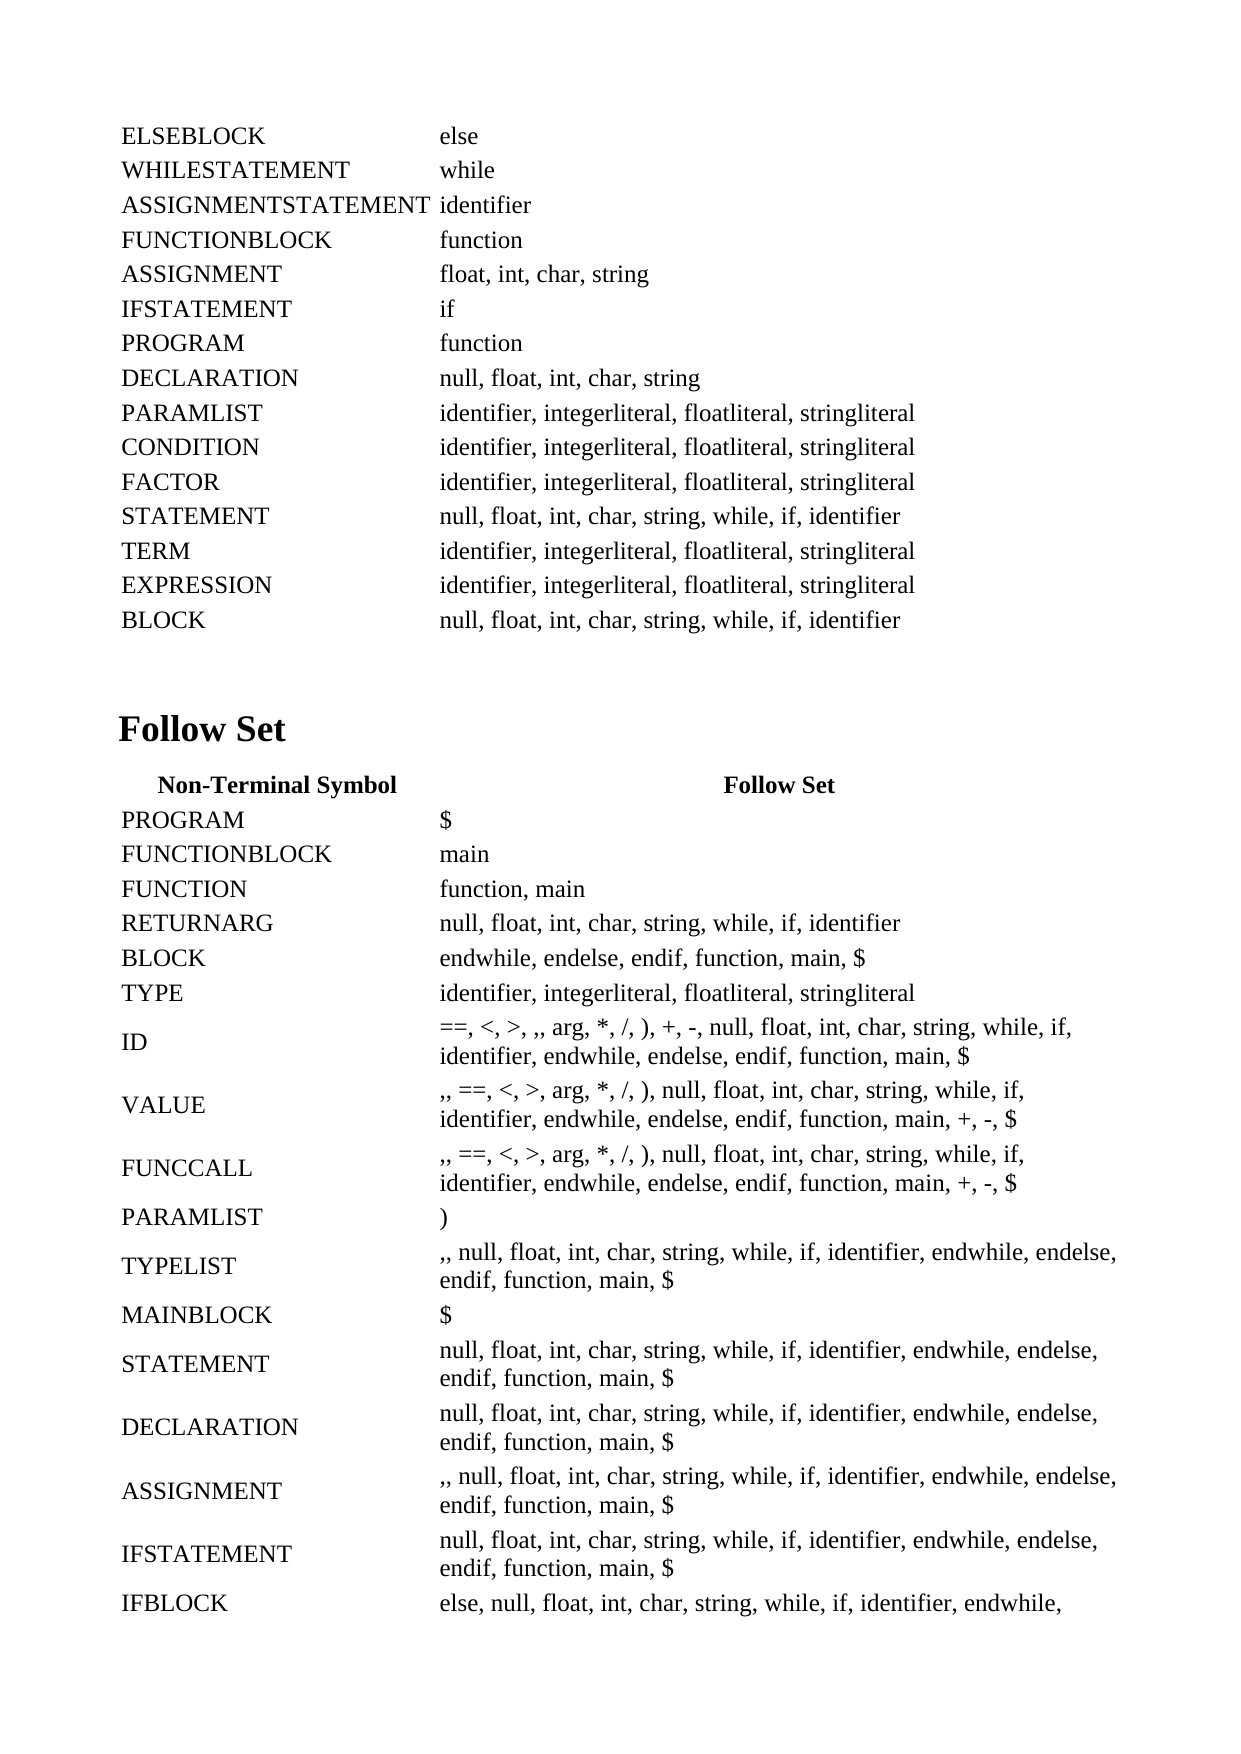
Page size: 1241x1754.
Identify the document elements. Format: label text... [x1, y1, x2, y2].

table_cell IFSTATEMENT [118, 1522, 436, 1585]
table_cell if [436, 291, 922, 326]
table_cell null, float, int, char, string, while, if, identifier [436, 602, 922, 637]
subtitle Follow Set [118, 707, 1122, 750]
table_cell FACTOR [118, 464, 436, 498]
table_cell ==, <, >, ,, arg, *, /, ), +, -, null, float, int, char, string, while, if, identifier, endwhile, endelse, endif, function, main, $ [436, 1009, 1122, 1073]
table_cell ,, ==, <, >, arg, *, /, ), null, float, int, char, string, while, if, identifier, endwhile, endelse, endif, function, main, +, -, $ [436, 1136, 1122, 1199]
table_cell EXPRESSION [118, 568, 436, 602]
table_cell CONDITION [118, 429, 436, 464]
table_cell ) [436, 1199, 1122, 1234]
table_header Non-Terminal Symbol [118, 767, 436, 802]
table_cell ,, ==, <, >, arg, *, /, ), null, float, int, char, string, while, if, identifier, endwhile, endelse, endif, function, main, +, -, $ [436, 1073, 1122, 1136]
table_cell WHILESTATEMENT [118, 153, 436, 187]
table_cell null, float, int, char, string, while, if, identifier [436, 906, 1122, 940]
table_cell function [436, 222, 922, 256]
table_cell ,, null, float, int, char, string, while, if, identifier, endwhile, endelse, endif, function, main, $ [436, 1459, 1122, 1522]
table_cell ELSEBLOCK [118, 118, 436, 153]
table_cell MAINBLOCK [118, 1297, 436, 1332]
table_cell main [436, 836, 1122, 871]
table_cell PROGRAM [118, 802, 436, 836]
table_cell TERM [118, 533, 436, 568]
table_cell PARAMLIST [118, 395, 436, 429]
table_cell STATEMENT [118, 499, 436, 533]
table_cell ID [118, 1009, 436, 1073]
table_cell $ [436, 1297, 1122, 1332]
table_cell null, float, int, char, string, while, if, identifier, endwhile, endelse, endif, function, main, $ [436, 1522, 1122, 1585]
table_cell null, float, int, char, string, while, if, identifier, endwhile, endelse, endif, function, main, $ [436, 1395, 1122, 1458]
table_cell ASSIGNMENT [118, 1459, 436, 1522]
table_cell identifier, integerliteral, floatliteral, stringliteral [436, 464, 922, 498]
table_cell identifier, integerliteral, floatliteral, stringliteral [436, 568, 922, 602]
table_cell function [436, 326, 922, 360]
table_cell IFBLOCK [118, 1585, 436, 1620]
table_cell while [436, 153, 922, 187]
table_cell IFSTATEMENT [118, 291, 436, 326]
table_cell else [436, 118, 922, 153]
table_cell null, float, int, char, string [436, 360, 922, 395]
table_header Follow Set [436, 767, 1122, 802]
table_cell BLOCK [118, 940, 436, 975]
table_cell identifier [436, 187, 922, 222]
table_cell identifier, integerliteral, floatliteral, stringliteral [436, 395, 922, 429]
table_cell DECLARATION [118, 360, 436, 395]
table_cell ASSIGNMENT [118, 256, 436, 291]
table_cell PARAMLIST [118, 1199, 436, 1234]
table_cell null, float, int, char, string, while, if, identifier, endwhile, endelse, endif, function, main, $ [436, 1332, 1122, 1395]
table_cell identifier, integerliteral, floatliteral, stringliteral [436, 429, 922, 464]
table_cell FUNCTIONBLOCK [118, 222, 436, 256]
table_cell TYPELIST [118, 1234, 436, 1297]
table_cell identifier, integerliteral, floatliteral, stringliteral [436, 533, 922, 568]
table_cell TYPE [118, 975, 436, 1009]
table_cell FUNCCALL [118, 1136, 436, 1199]
table_cell endwhile, endelse, endif, function, main, $ [436, 940, 1122, 975]
table_cell STATEMENT [118, 1332, 436, 1395]
table_cell ,, null, float, int, char, string, while, if, identifier, endwhile, endelse, endif, function, main, $ [436, 1234, 1122, 1297]
table_cell FUNCTION [118, 871, 436, 906]
table_cell else, null, float, int, char, string, while, if, identifier, endwhile, [436, 1585, 1122, 1620]
table_cell function, main [436, 871, 1122, 906]
table_cell null, float, int, char, string, while, if, identifier [436, 499, 922, 533]
table_cell VALUE [118, 1073, 436, 1136]
table_cell ASSIGNMENTSTATEMENT [118, 187, 436, 222]
table_cell PROGRAM [118, 326, 436, 360]
table_cell float, int, char, string [436, 256, 922, 291]
table_cell FUNCTIONBLOCK [118, 836, 436, 871]
table_cell DECLARATION [118, 1395, 436, 1458]
table_cell BLOCK [118, 602, 436, 637]
table_cell $ [436, 802, 1122, 836]
table_cell RETURNARG [118, 906, 436, 940]
table_cell identifier, integerliteral, floatliteral, stringliteral [436, 975, 1122, 1009]
